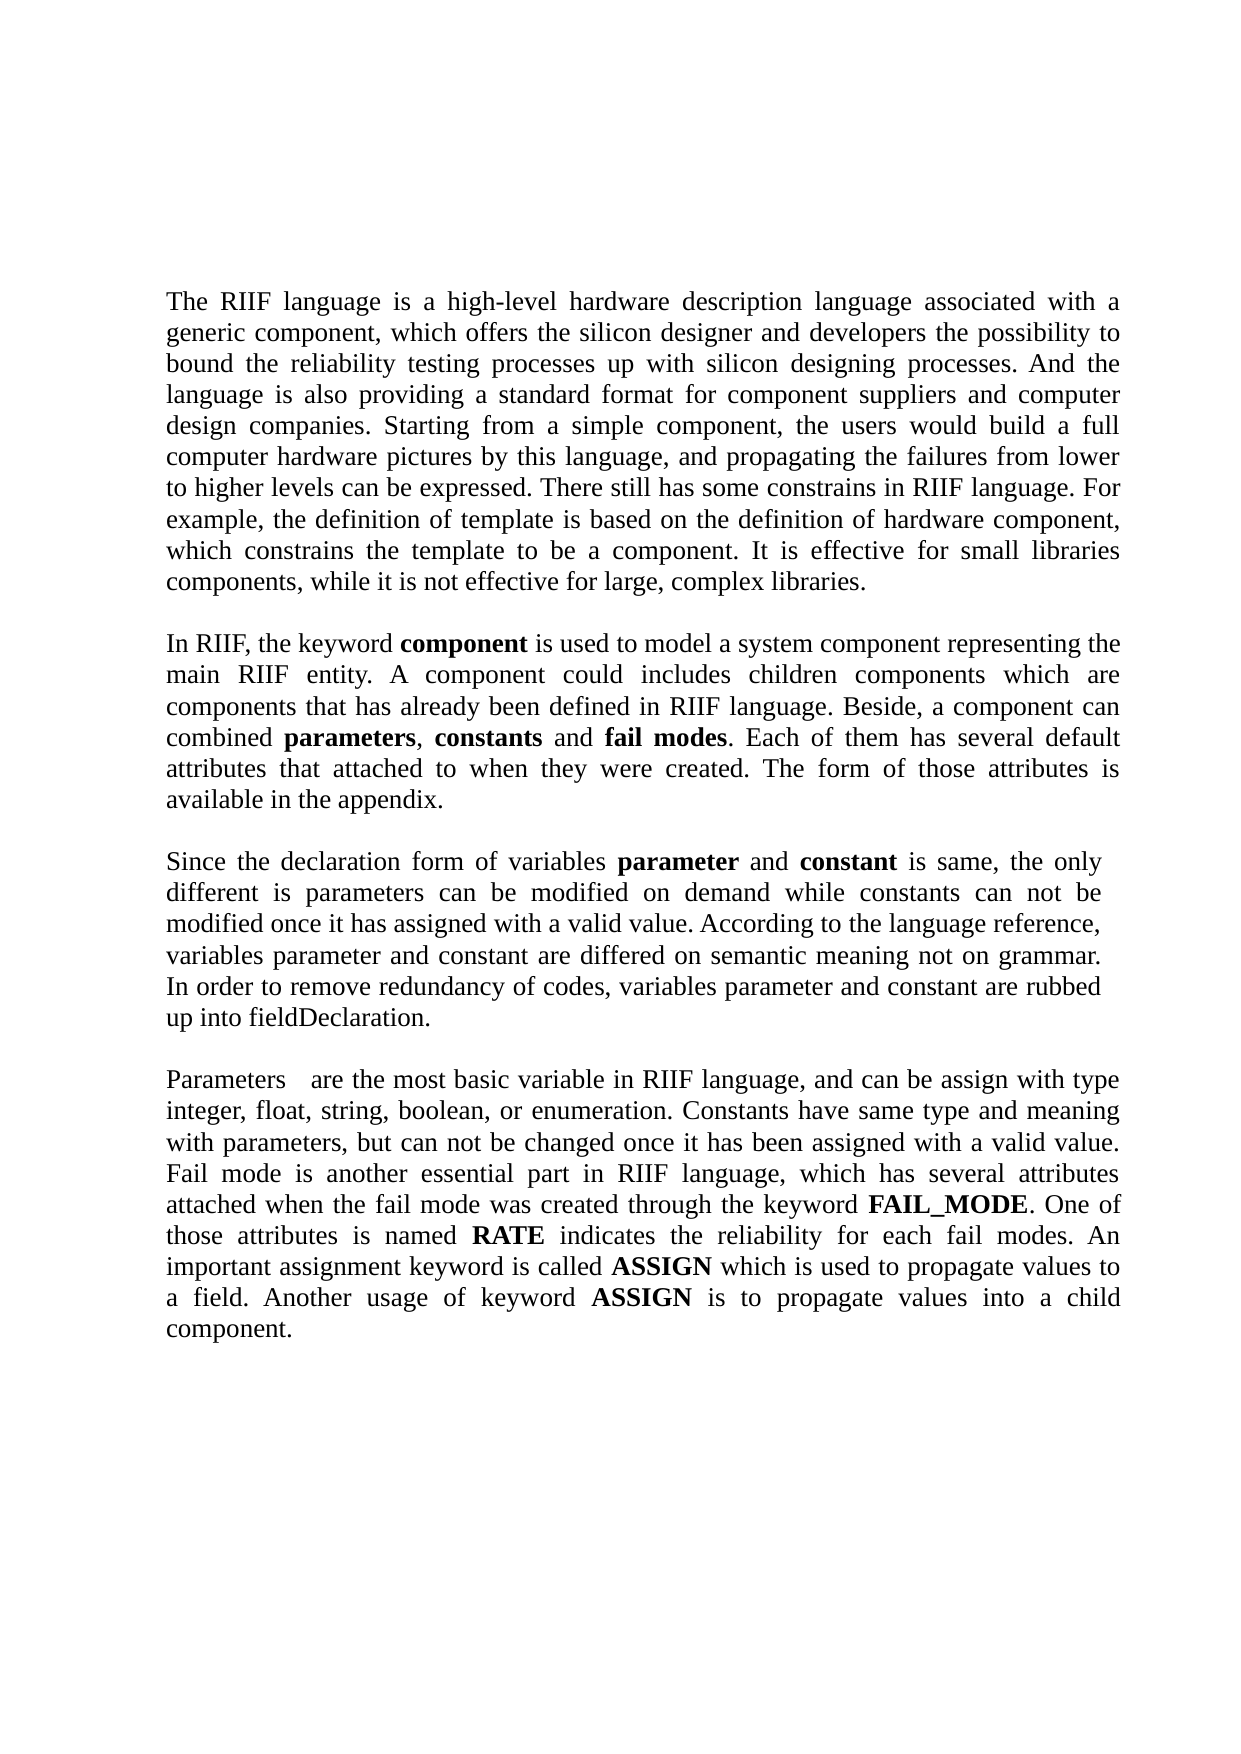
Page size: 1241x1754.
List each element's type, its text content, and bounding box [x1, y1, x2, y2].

text In RIIF, the keyword component is used to model a system component representing the main RIIF entity. A component could includes children components which are components that has already been defined in RIIF language. Beside, a component can combined parameters, constants and fail modes. Each of them has several default attributes that attached to when they were created. The form of those attributes is available in the appendix. [166, 627, 1121, 814]
text The RIIF language is a high-level hardware description language associated with a generic component, which offers the silicon designer and developers the possibility to bound the reliability testing processes up with silicon designing processes. And the language is also providing a standard format for component suppliers and computer design companies. Starting from a simple component, the users would build a full computer hardware pictures by this language, and propagating the failures from lower to higher levels can be expressed. There still has some constrains in RIIF language. For example, the definition of template is based on the definition of hardware component, which constrains the template to be a component. It is effective for small libraries components, while it is not effective for large, complex libraries. [166, 285, 1121, 596]
text Parameters are the most basic variable in RIIF language, and can be assign with type integer, float, string, boolean, or enumeration. Constants have same type and meaning with parameters, but can not be changed once it has been assigned with a valid value. Fail mode is another essential part in RIIF language, which has several attributes attached when the fail mode was created through the keyword FAIL_MODE. One of those attributes is named RATE indicates the reliability for each fail modes. An important assignment keyword is called ASSIGN which is used to propagate values to a field. Another usage of keyword ASSIGN is to propagate values into a child component. [166, 1063, 1121, 1344]
text Since the declaration form of variables parameter and constant is same, the only different is parameters can be modified on demand while constants can not be modified once it has assigned with a valid value. According to the language reference, variables parameter and constant are differed on semantic meaning not on grammar. In order to remove redundancy of codes, variables parameter and constant are rubbed up into fieldDeclaration. [166, 845, 1103, 1032]
